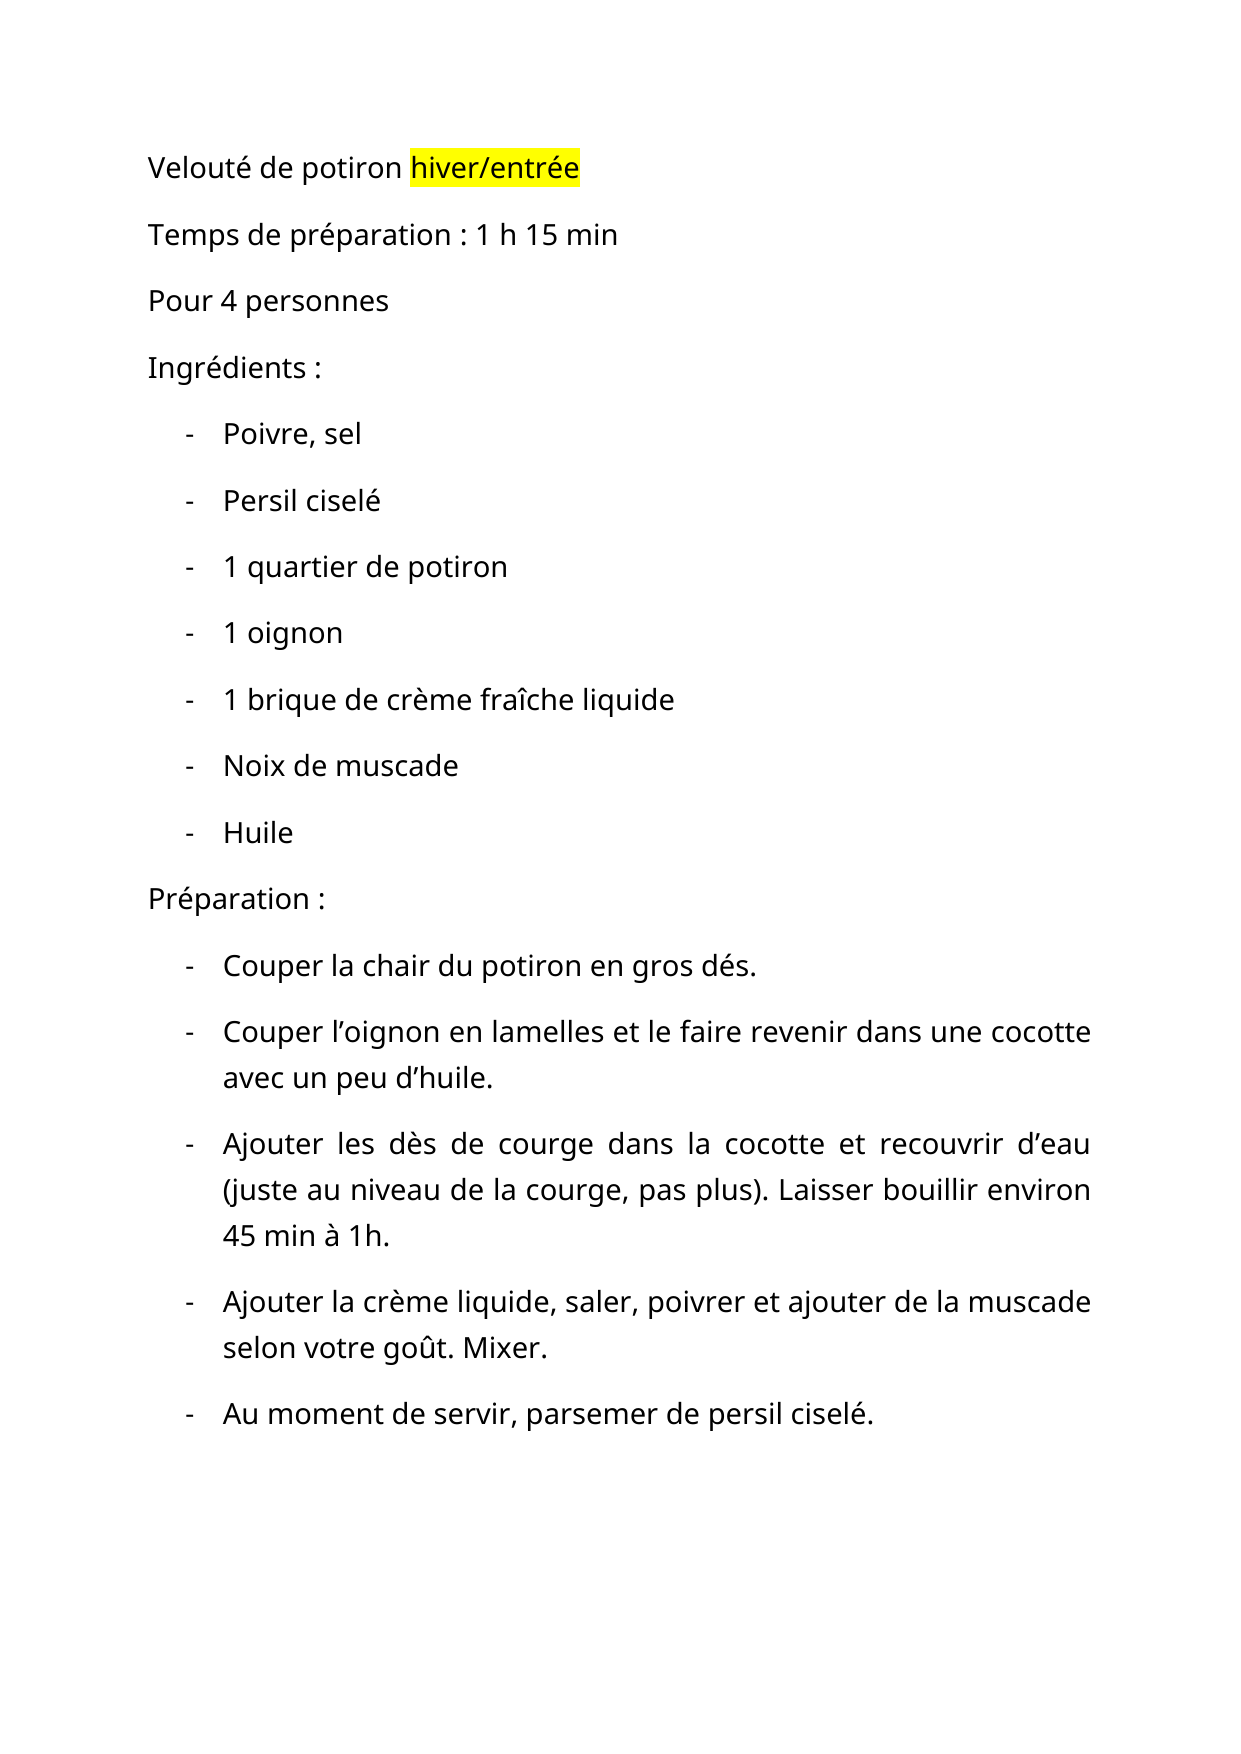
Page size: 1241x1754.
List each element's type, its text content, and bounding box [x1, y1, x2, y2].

text Ingrédients : [148, 347, 1093, 387]
list Noix de muscade [185, 746, 1093, 785]
text Velouté de potiron hiver/entrée [148, 148, 1093, 187]
list Ajouter la crème liquide, saler, poivrer et ajouter de la muscade selon votre goût. Mixer. [185, 1281, 1093, 1367]
list Poivre, sel [185, 413, 1093, 453]
list 1 quartier de potiron [185, 546, 1093, 586]
text Pour 4 personnes [148, 281, 1093, 320]
text Temps de préparation : 1 h 15 min [148, 214, 1093, 254]
list Ajouter les dès de courge dans la cocotte et recouvrir d’eau (juste au niveau de la courge, pas plus). Laisser bouillir environ 45 min à 1h. [185, 1124, 1093, 1254]
list 1 oignon [185, 613, 1093, 652]
list Couper l’oignon en lamelles et le faire revenir dans une cocotte avec un peu d’huile. [185, 1012, 1093, 1097]
text Préparation : [148, 879, 1093, 918]
list Au moment de servir, parsemer de persil ciselé. [185, 1393, 1093, 1433]
list 1 brique de crème fraîche liquide [185, 679, 1093, 719]
list Huile [185, 812, 1093, 852]
list Persil ciselé [185, 480, 1093, 519]
list Couper la chair du potiron en gros dés. [185, 945, 1093, 985]
